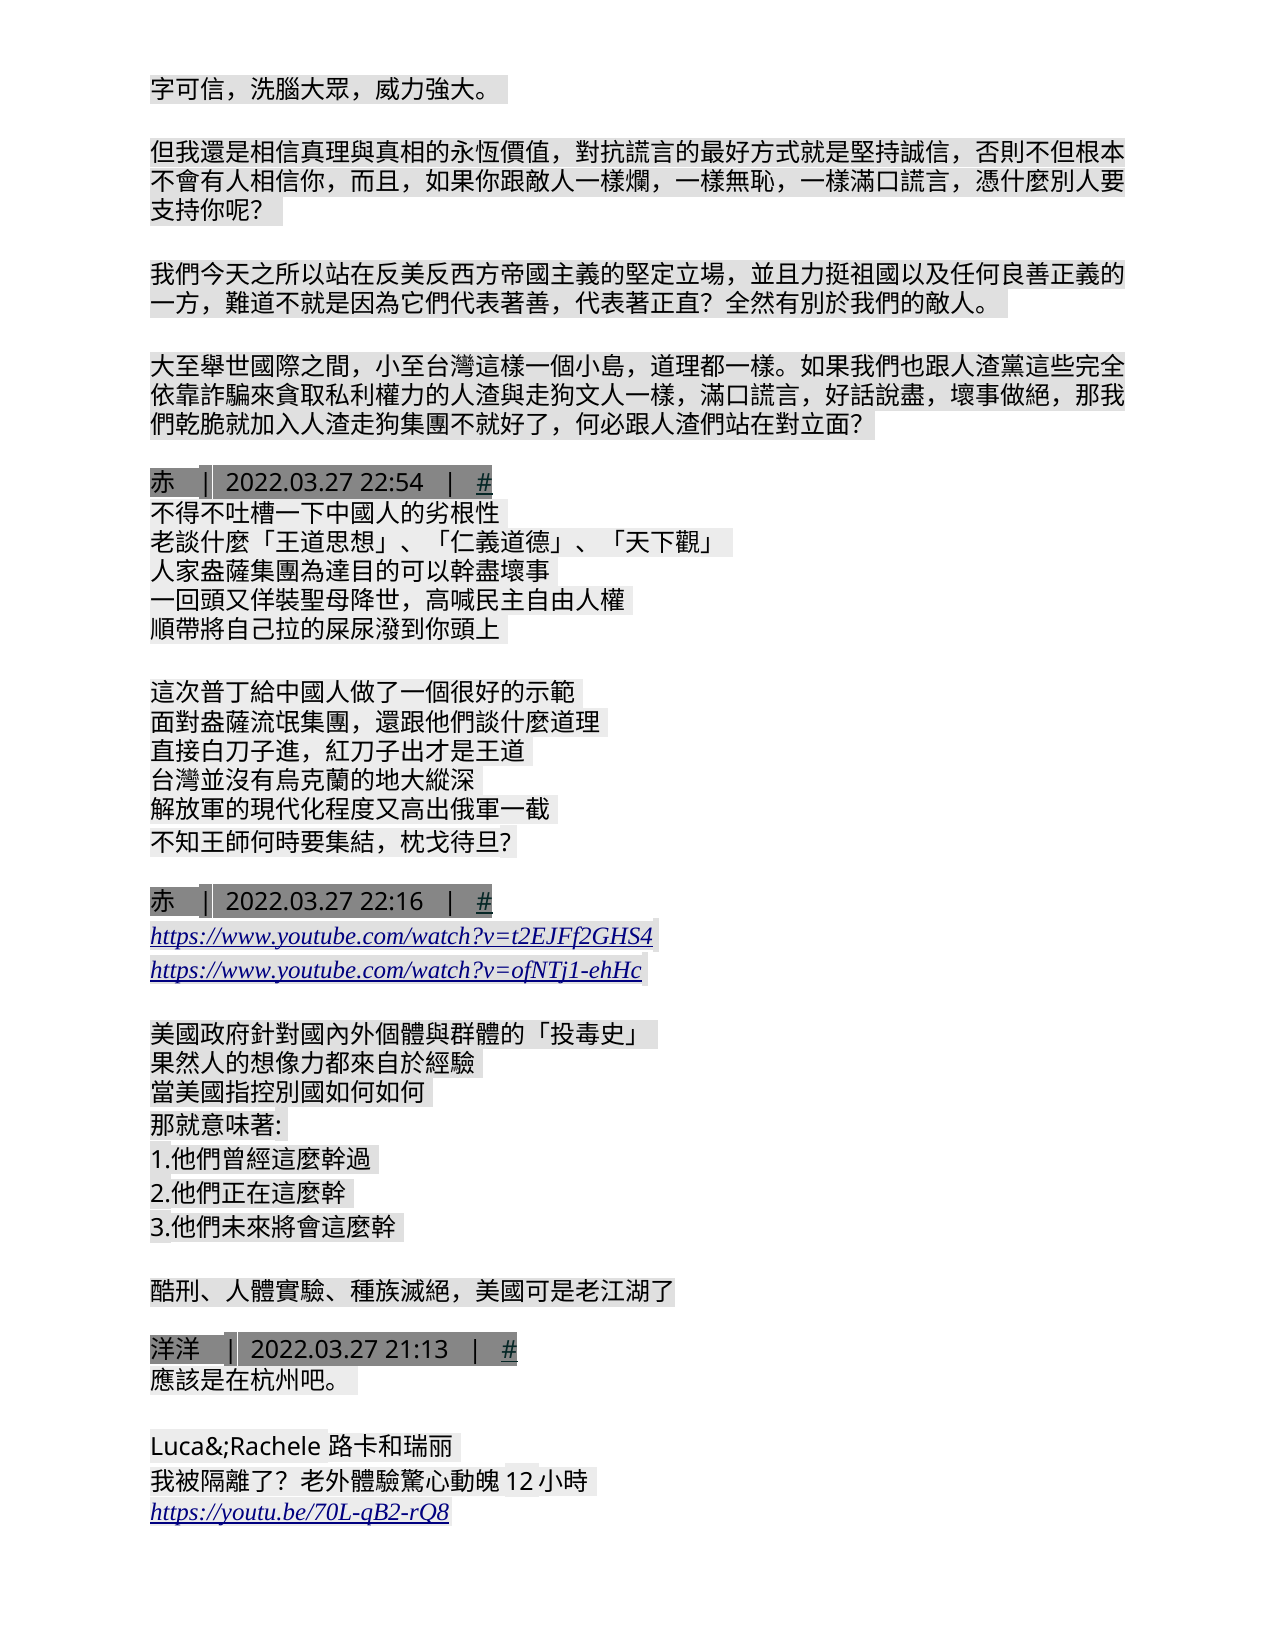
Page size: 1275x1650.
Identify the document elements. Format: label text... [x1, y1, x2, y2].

text 赤 | 2022.03.27 22:16 | # [150, 883, 1125, 918]
text https://www.youtube.com/watch?v=t2EJFf2GHS4 https://www.youtube.com/watch?v=ofNTj1-ehHc 美國政府針對國內外個體與群體的「投毒史」 果然人的想像力都來自於經驗 當美國指控別國如何如何 那就意味著: 1.他們曾經這麼幹過 2.他們正在這麼幹 3.他們未來將會這麼幹 酷刑、人體實驗、種族滅絕，美國可是老江湖了 [150, 918, 1125, 1307]
text 洋洋 | 2022.03.27 21:13 | # [150, 1332, 1125, 1366]
text 赤 | 2022.03.27 22:54 | # [150, 465, 1125, 499]
text 不得不吐槽一下中國人的劣根性 老談什麼「王道思想」、「仁義道德」、「天下觀」 人家盎薩集團為達目的可以幹盡壞事 一回頭又佯裝聖母降世，高喊民主自由人權 順帶將自己拉的屎尿潑到你頭上 這次普丁給中國人做了一個很好的示範 面對盎薩流氓集團，還跟他們談什麼道理 直接白刀子進，紅刀子出才是王道 台灣並沒有烏克蘭的地大縱深 解放軍的現代化程度又高出俄軍一截 不知王師何時要集結，枕戈待旦? [150, 499, 1125, 858]
text 字可信，洗腦大眾，威力強大。 但我還是相信真理與真相的永恆價值，對抗謊言的最好方式就是堅持誠信，否則不但根本不會有人相信你，而且，如果你跟敵人一樣爛，一樣無恥，一樣滿口謊言，憑什麼別人要支持你呢？ 我們今天之所以站在反美反西方帝國主義的堅定立場，並且力挺祖國以及任何良善正義的一方，難道不就是因為它們代表著善，代表著正直？全然有別於我們的敵人。 大至舉世國際之間，小至台灣這樣一個小島，道理都一樣。如果我們也跟人渣黨這些完全依靠詐騙來貪取私利權力的人渣與走狗文人一樣，滿口謊言，好話說盡，壞事做絕，那我們乾脆就加入人渣走狗集團不就好了，何必跟人渣們站在對立面？ [150, 75, 1125, 440]
text 應該是在杭州吧。 Luca&;Rachele 路卡和瑞丽 我被隔離了？老外體驗驚心動魄12小時 https://youtu.be/70L-qB2-rQ8 [150, 1366, 1125, 1526]
